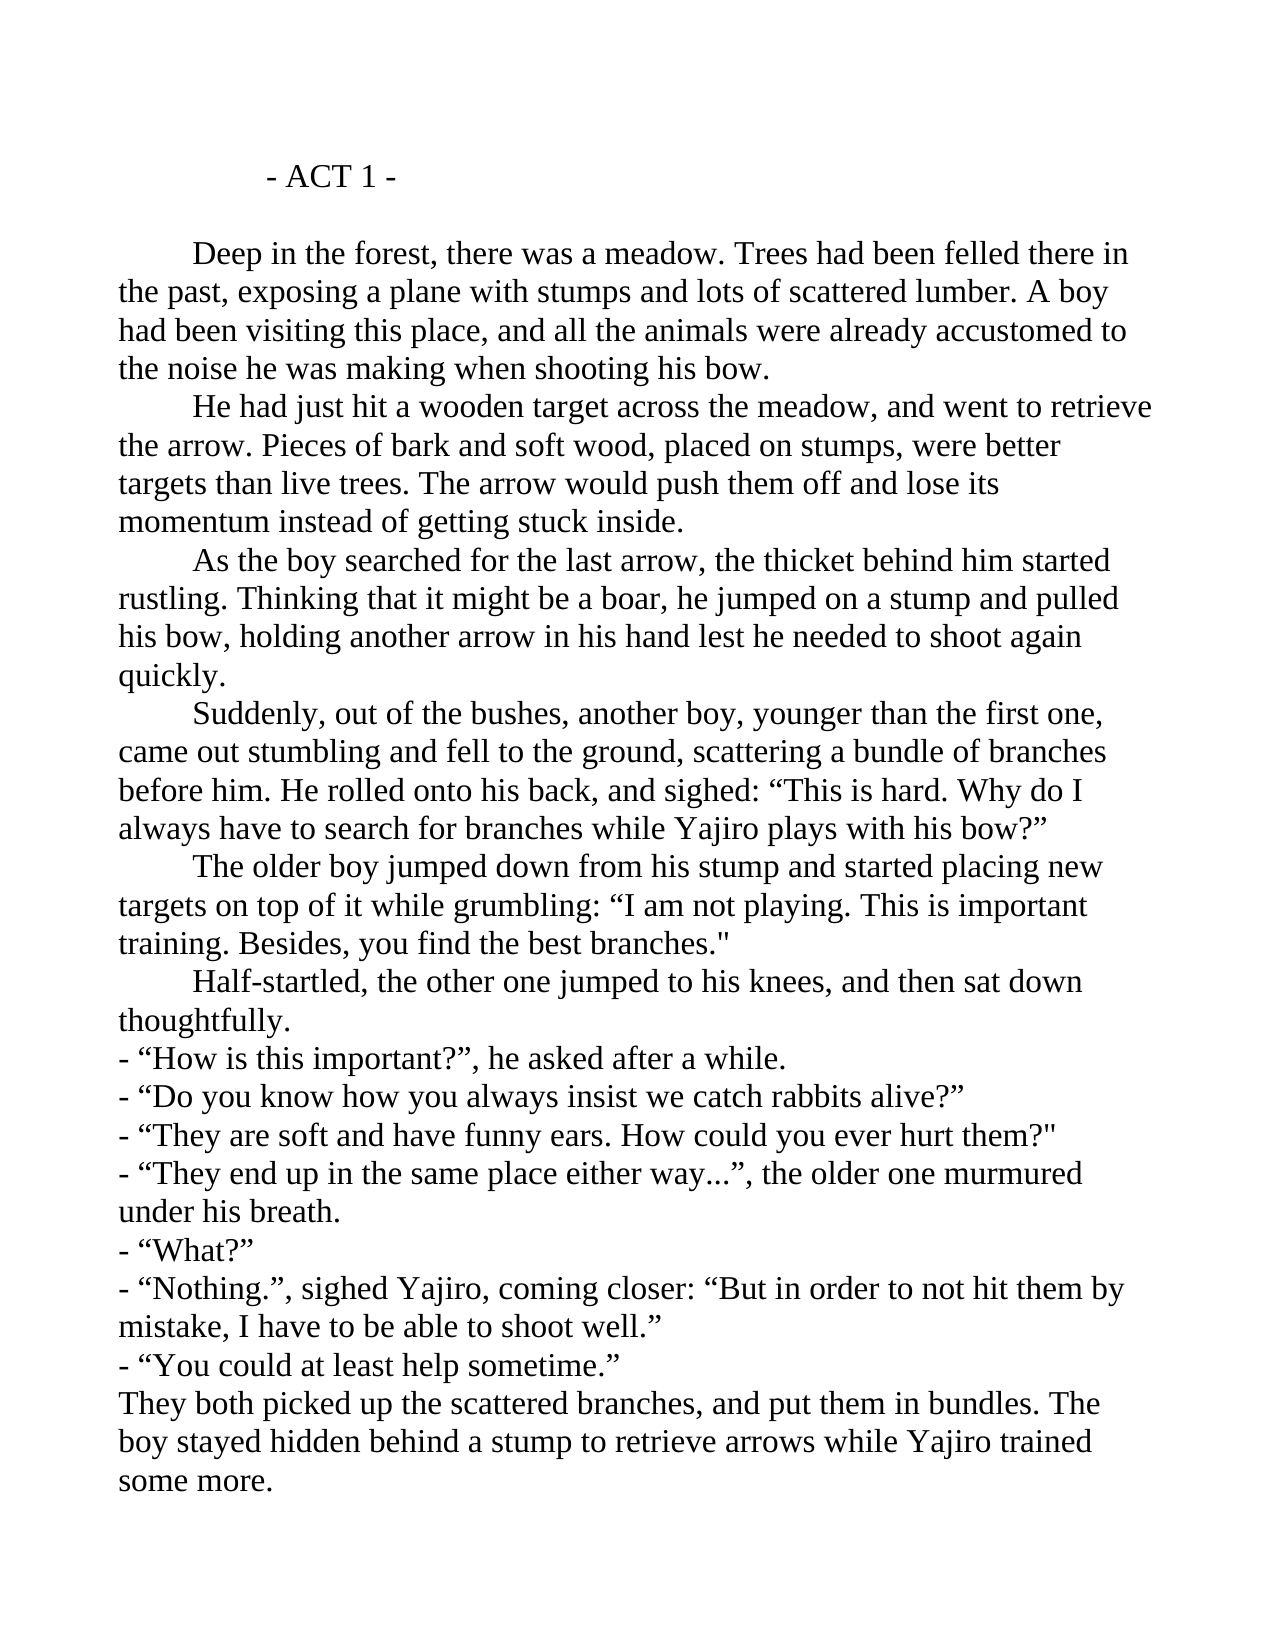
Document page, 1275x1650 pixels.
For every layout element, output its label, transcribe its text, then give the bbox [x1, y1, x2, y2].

text - “They end up in the same place either way...”, the older one murmured under his breath. [118, 1153, 1157, 1230]
text The older boy jumped down from his stump and started placing new targets on top of it while grumbling: “I am not playing. This is important training. Besides, you find the best branches." [118, 846, 1157, 961]
text - “How is this important?”, he asked after a while. [118, 1038, 1157, 1076]
text - “They are soft and have funny ears. How could you ever hurt them?" [118, 1115, 1157, 1153]
text He had just hit a wooden target across the meadow, and went to retrieve the arrow. Pieces of bark and soft wood, placed on stumps, were better targets than live trees. The arrow would push them off and lose its momentum instead of getting stuck inside. [118, 386, 1157, 540]
text They both picked up the scattered branches, and put them in bundles. The boy stayed hidden behind a stump to retrieve arrows while Yajiro trained some more. [118, 1383, 1157, 1498]
text - “You could at least help sometime.” [118, 1345, 1157, 1383]
text As the boy searched for the last arrow, the thicket behind him started rustling. Thinking that it might be a boar, he jumped on a stump and pulled his bow, holding another arrow in his hand lest he needed to shoot again quickly. [118, 540, 1157, 693]
text - “What?” [118, 1230, 1157, 1268]
text Half-startled, the other one jumped to his knees, and then sat down thoughtfully. [118, 961, 1157, 1038]
text - ACT 1 - [118, 156, 1157, 195]
text - “Nothing.”, sighed Yajiro, coming closer: “But in order to not hit them by mistake, I have to be able to shoot well.” [118, 1268, 1157, 1345]
text - “Do you know how you always insist we catch rabbits alive?” [118, 1076, 1157, 1115]
text Suddenly, out of the bushes, another boy, younger than the first one, came out stumbling and fell to the ground, scattering a bundle of branches before him. He rolled onto his back, and sighed: “This is hard. Why do I always have to search for branches while Yajiro plays with his bow?” [118, 693, 1157, 846]
text Deep in the forest, there was a meadow. Trees had been felled there in the past, exposing a plane with stumps and lots of scattered lumber. A boy had been visiting this place, and all the animals were already accustomed to the noise he was making when shooting his bow. [118, 233, 1157, 386]
